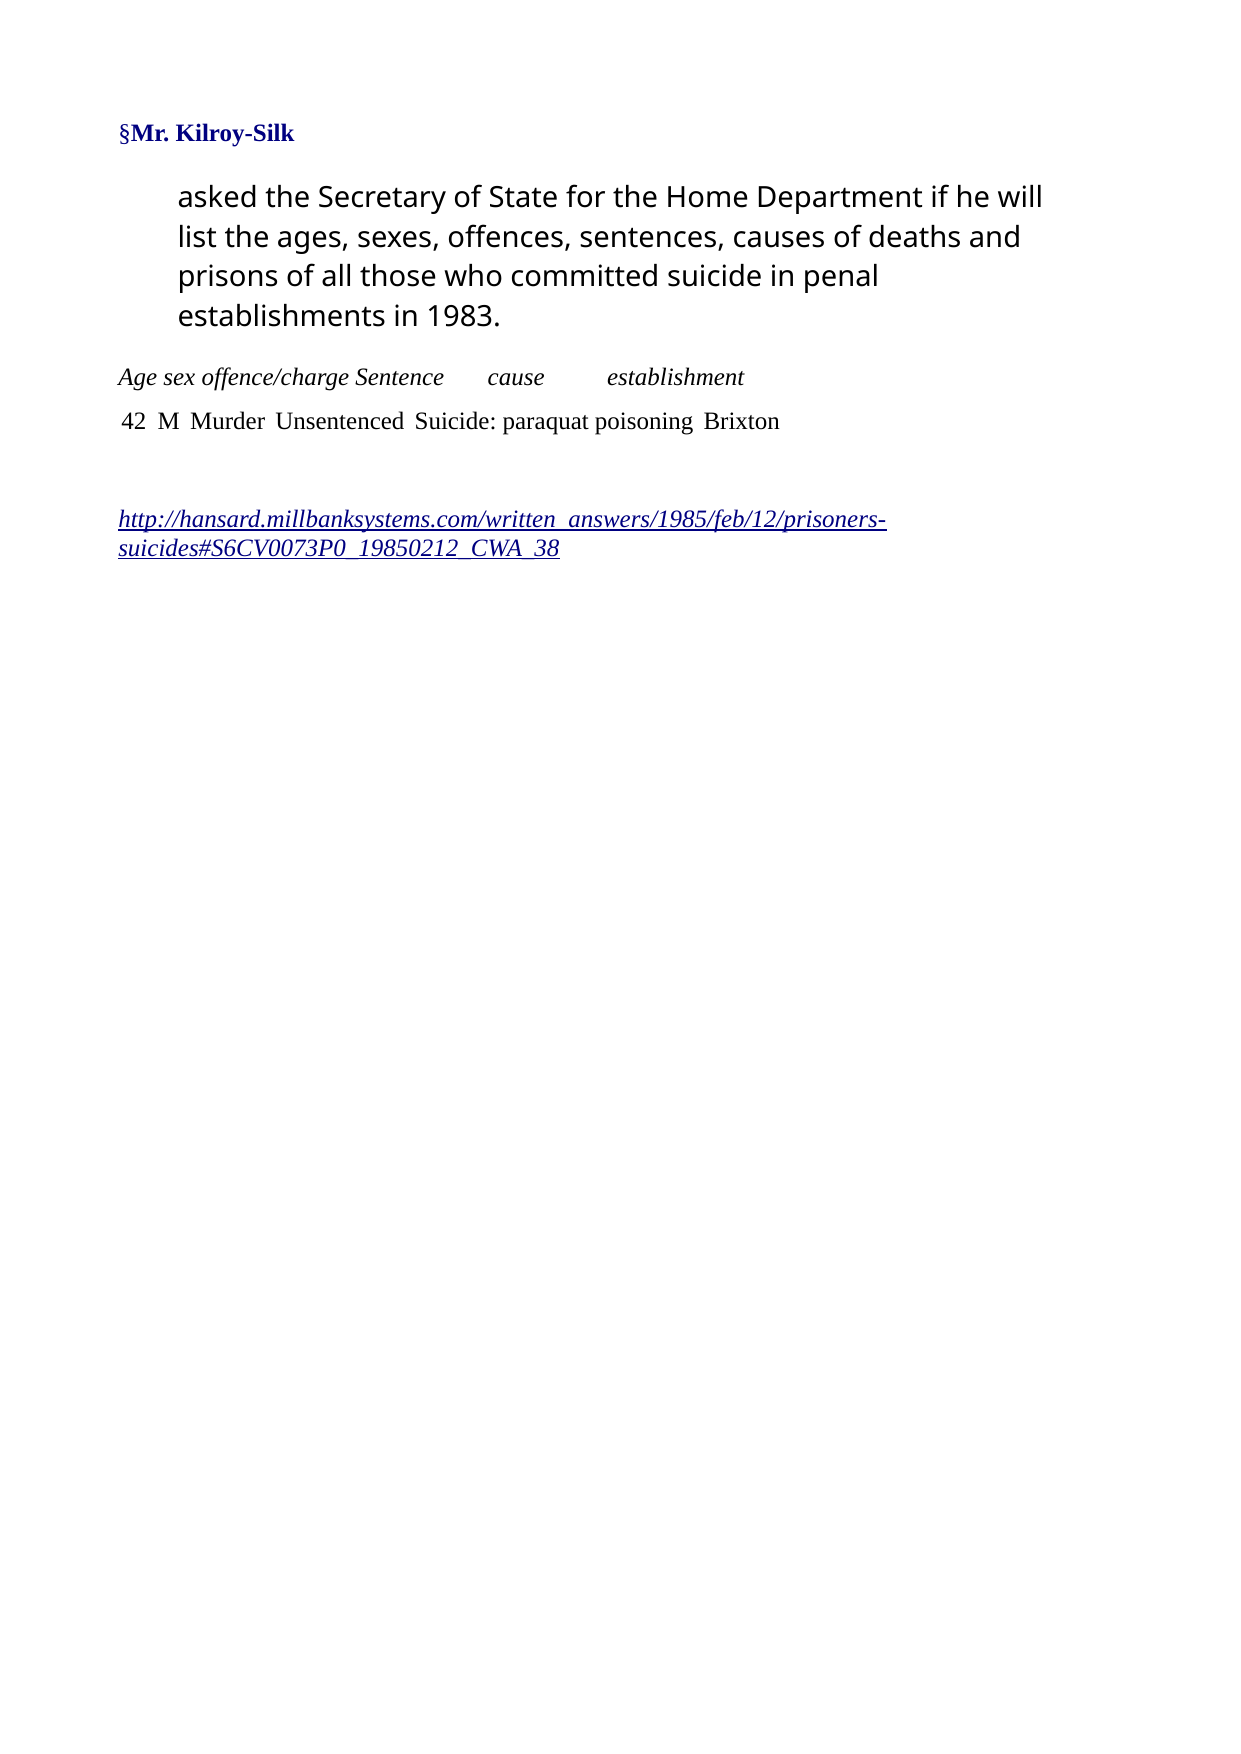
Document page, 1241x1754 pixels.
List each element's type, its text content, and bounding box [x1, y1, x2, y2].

table_header Murder [187, 404, 272, 438]
table_header M [154, 404, 187, 438]
table_header Brixton [700, 404, 790, 438]
text http://hansard.millbanksystems.com/written_answers/1985/feb/12/prisoners-suicides#S6CV0073P0_19850212_CWA_38 [118, 504, 1122, 562]
table_header Unsentenced [272, 404, 411, 438]
text Age sex offence/charge Sentence cause establishment [118, 362, 1122, 391]
text §Mr. Kilroy-Silk [118, 118, 1122, 147]
table_header 42 [118, 404, 154, 438]
table_header Suicide: paraquat poisoning [411, 404, 700, 438]
text asked the Secretary of State for the Home Department if he will list the ages, sexes, offences, sentences, causes of deaths and prisons of all those who committed suicide in penal establishments in 1983. [177, 176, 1063, 335]
